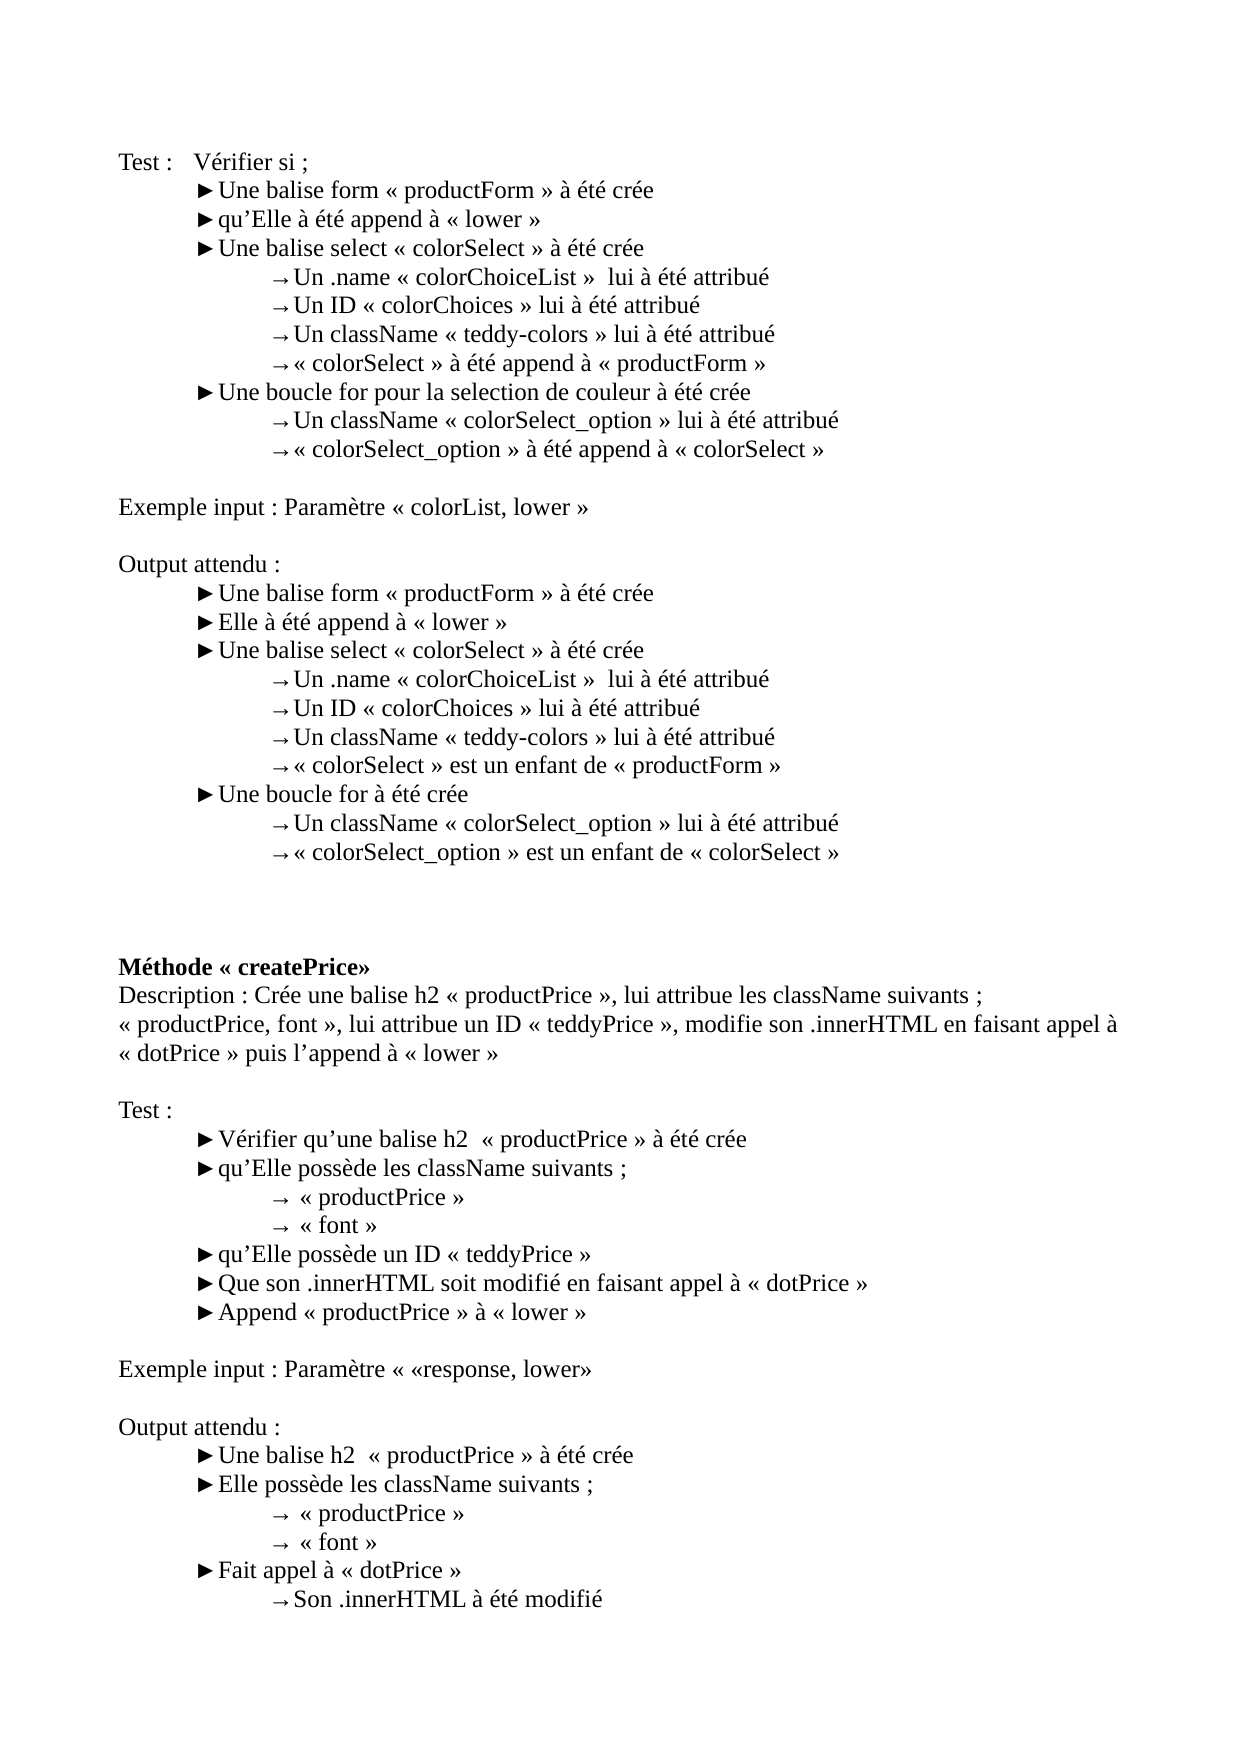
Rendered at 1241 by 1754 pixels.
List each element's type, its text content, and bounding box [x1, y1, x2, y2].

text ►qu’Elle possède les className suivants ; → « productPrice » [118, 1153, 1122, 1211]
text → « font » [118, 1527, 1122, 1556]
text ►Une boucle for pour la selection de couleur à été crée →Un className « colorSelect_option » lui à été attribué [118, 377, 1122, 434]
text → « font » [118, 1211, 1122, 1239]
text ►Que son .innerHTML soit modifié en faisant appel à « dotPrice » ►Append « productPrice » à « lower » Exemple input : Paramètre « «response, lower» [118, 1268, 1122, 1383]
text ►Une balise h2 « productPrice » à été crée ►Elle possède les className suivants ; → « productPrice » [118, 1441, 1122, 1527]
text Méthode « createPrice» [118, 952, 1122, 981]
text →« colorSelect » est un enfant de « productForm » [118, 751, 1122, 779]
text →« colorSelect » à été append à « productForm » [118, 348, 1122, 377]
text Description : Crée une balise h2 « productPrice », lui attribue les className suivants ; « productPrice, font », lui attribue un ID « teddyPrice », modifie son .innerHTML en faisant appel à « dotPrice » puis l’append à « lower » Test : [118, 981, 1122, 1124]
text →« colorSelect_option » à été append à « colorSelect » [118, 434, 1122, 463]
text Exemple input : Paramètre « colorList, lower » [118, 492, 1122, 521]
text →Son .innerHTML à été modifié [118, 1584, 1122, 1613]
text ►Fait appel à « dotPrice » [118, 1556, 1122, 1584]
text Output attendu : [118, 1412, 1122, 1441]
text Test : Vérifier si ; ►Une balise form « productForm » à été crée ►qu’Elle à été append à « lower » ►Une balise select « colorSelect » à été crée →Un .name « colorChoiceList » lui à été attribué →Un ID « colorChoices » lui à été attribué →Un className « teddy-colors » lui à été attribué [118, 147, 1122, 348]
text ►Une balise form « productForm » à été crée ►Elle à été append à « lower » ►Une balise select « colorSelect » à été crée →Un .name « colorChoiceList » lui à été attribué →Un ID « colorChoices » lui à été attribué →Un className « teddy-colors » lui à été attribué [118, 578, 1122, 751]
text ►Une boucle for à été crée →Un className « colorSelect_option » lui à été attribué [118, 779, 1122, 837]
text ►qu’Elle possède un ID « teddyPrice » [118, 1239, 1122, 1268]
text Output attendu : [118, 549, 1122, 578]
text ►Vérifier qu’une balise h2 « productPrice » à été crée [118, 1124, 1122, 1153]
text →« colorSelect_option » est un enfant de « colorSelect » [118, 837, 1122, 866]
